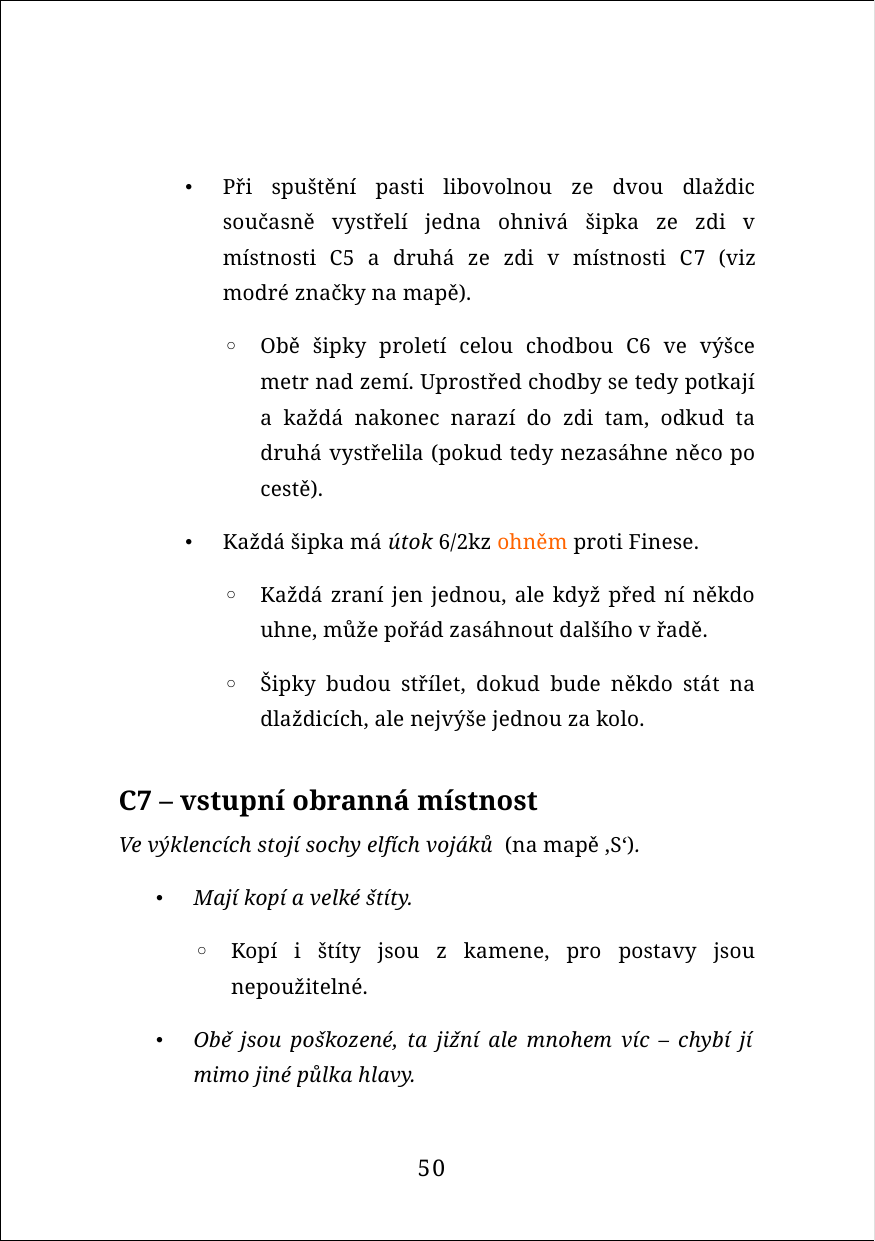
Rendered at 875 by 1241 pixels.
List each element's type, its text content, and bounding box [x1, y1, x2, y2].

list Obě šipky proletí celou chodbou C6 ve výšce metr nad zemí. Uprostřed chodby se tedy potkají a každá nakonec narazí do zdi tam, odkud ta druhá vystřelila (pokud tedy nezasáhne něco po cestě). [223, 332, 756, 502]
list Každá zraní jen jednou, ale když před ní někdo uhne, může pořád zasáhnout dalšího v řadě. [223, 580, 756, 644]
list Šipky budou střílet, dokud bude někdo stát na dlaždicích, ale nejvýše jednou za kolo. [223, 669, 756, 733]
list Obě jsou poškozené, ta jižní ale mnohem víc – chybí jí mimo jiné půlka hlavy. [156, 1025, 756, 1089]
text Ve výklencích stojí sochy elfích vojáků (na mapě ‚S‘). [118, 830, 756, 858]
list Každá šipka má útok 6/2kz ohněm proti Finese. [185, 527, 756, 555]
list Při spuštění pasti libovolnou ze dvou dlaždic současně vystřelí jedna ohnivá šipka ze zdi v místnosti C5 a druhá ze zdi v místnosti C7 (viz modré značky na mapě). [185, 172, 756, 307]
subtitle C7 – vstupní obranná místnost [118, 781, 756, 818]
list Mají kopí a velké štíty. [156, 883, 756, 912]
list Kopí i štíty jsou z kamene, pro postavy jsou nepoužitelné. [193, 936, 756, 1000]
